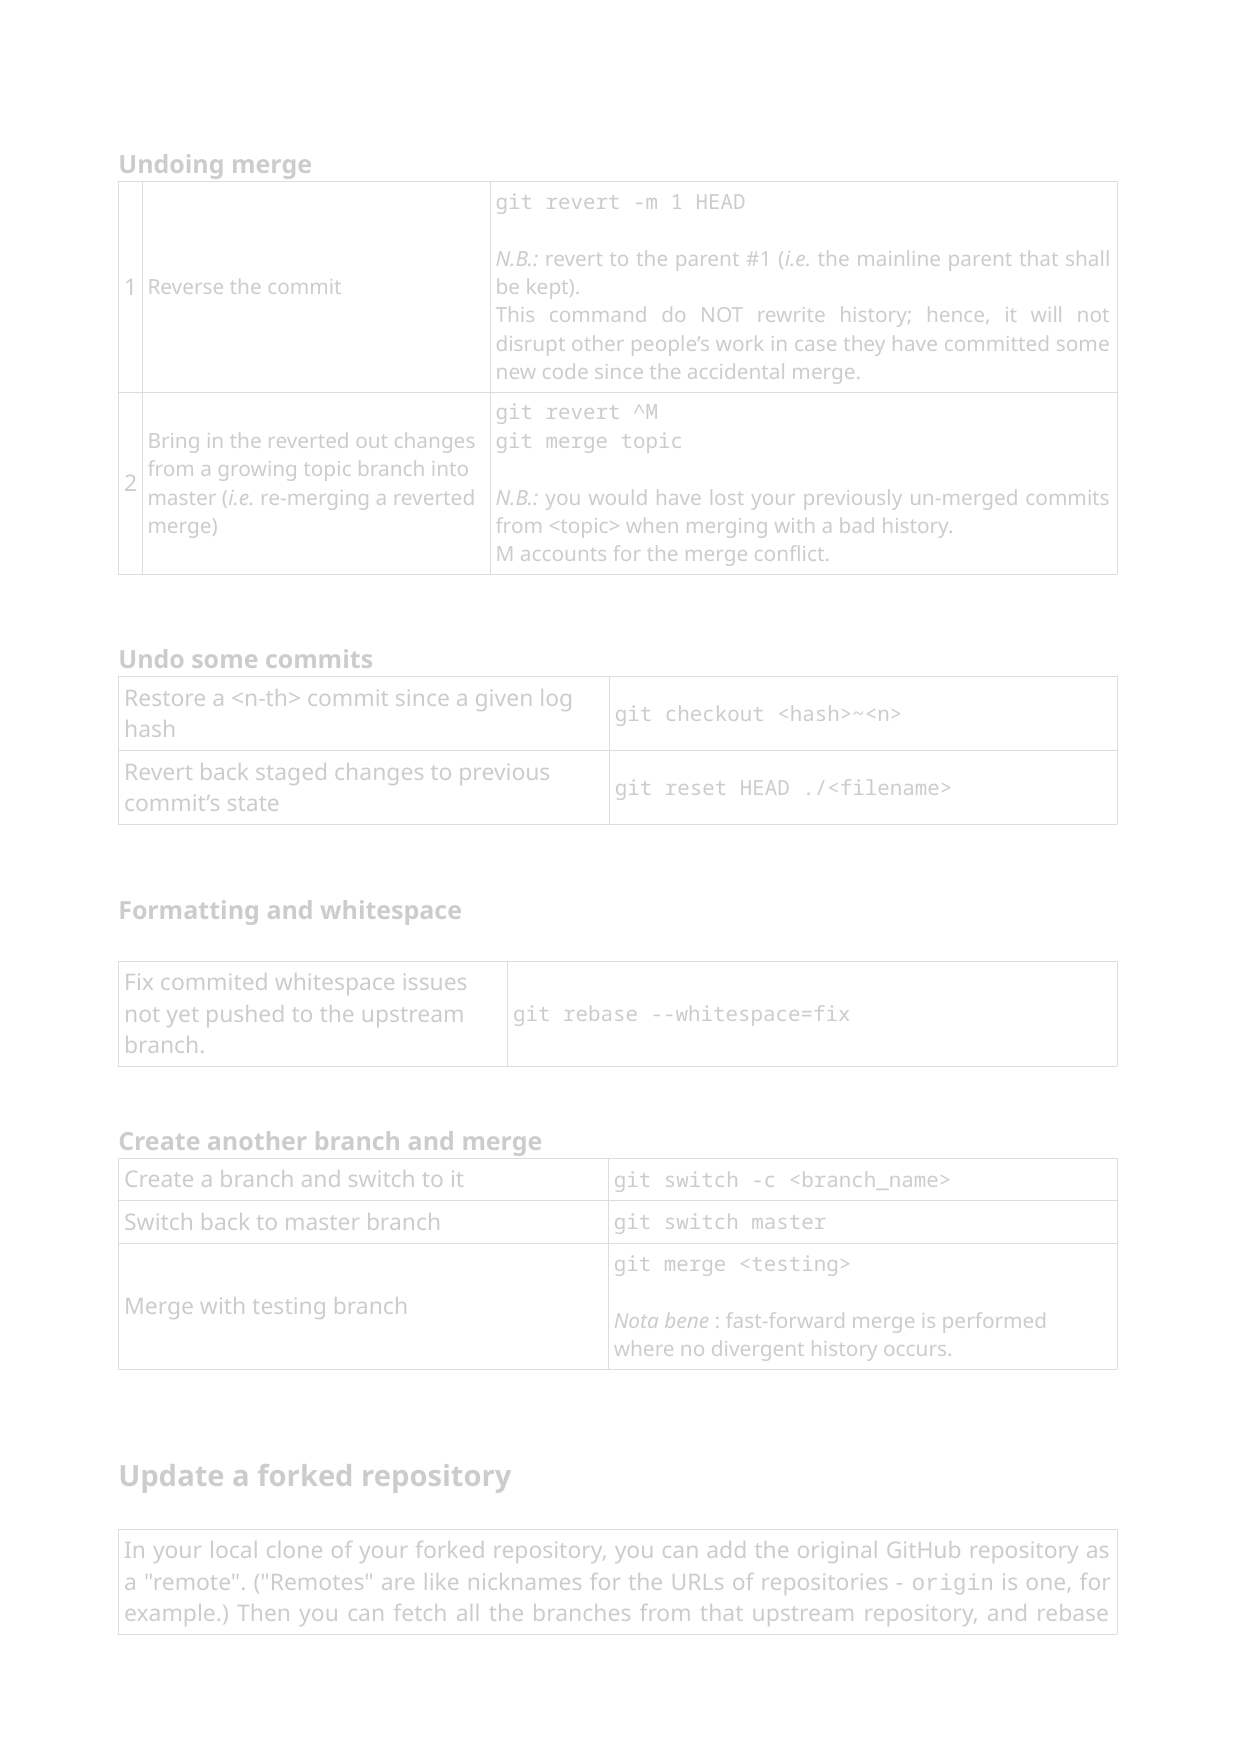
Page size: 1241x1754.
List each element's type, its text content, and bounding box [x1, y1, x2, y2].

table_cell git revert ^M git merge topic N.B.: you would have lost your previously un-merged commits from <topic> when merging with a bad history. M accounts for the merge conflict. [491, 393, 1117, 574]
text Update a forked repository [118, 1455, 1122, 1494]
table_header Restore a <n-th> commit since a given log hash [119, 677, 609, 750]
table_header git checkout <hash>~<n> [610, 677, 1117, 750]
text Undo some commits [118, 642, 1122, 676]
text Undoing merge [118, 147, 1122, 181]
table_cell Merge with testing branch [119, 1244, 608, 1368]
table_header git switch -c <branch_name> [609, 1159, 1117, 1200]
text Create another branch and merge [118, 1123, 1122, 1157]
table_header Reverse the commit [143, 182, 490, 392]
table_header Fix commited whitespace issues not yet pushed to the upstream branch. [119, 962, 507, 1066]
table_cell git reset HEAD ./<filename> [610, 751, 1117, 824]
table_header In your local clone of your forked repository, you can add the original GitHub repository as a "remote". ("Remotes" are like nicknames for the URLs of repositories - origin is one, for example.) Then you can fetch all the branches from that upstream repository, and rebase [119, 1530, 1117, 1634]
table_cell 2 [119, 393, 142, 574]
table_cell git switch master [609, 1201, 1117, 1243]
text Formatting and whitespace [118, 892, 1122, 926]
table_header git revert -m 1 HEAD N.B.: revert to the parent #1 (i.e. the mainline parent that shall be kept). This command do NOT rewrite history; hence, it will not disrupt other people’s work in case they have committed some new code since the accidental merge. [491, 182, 1117, 392]
table_cell Bring in the reverted out changes from a growing topic branch into master (i.e. re-merging a reverted merge) [143, 393, 490, 574]
table_header Create a branch and switch to it [119, 1159, 608, 1200]
table_header 1 [119, 182, 142, 392]
table_header git rebase --whitespace=fix [508, 962, 1117, 1066]
table_cell Switch back to master branch [119, 1201, 608, 1243]
table_cell Revert back staged changes to previous commit’s state [119, 751, 609, 824]
table_cell git merge <testing> Nota bene : fast-forward merge is performed where no divergent history occurs. [609, 1244, 1117, 1368]
